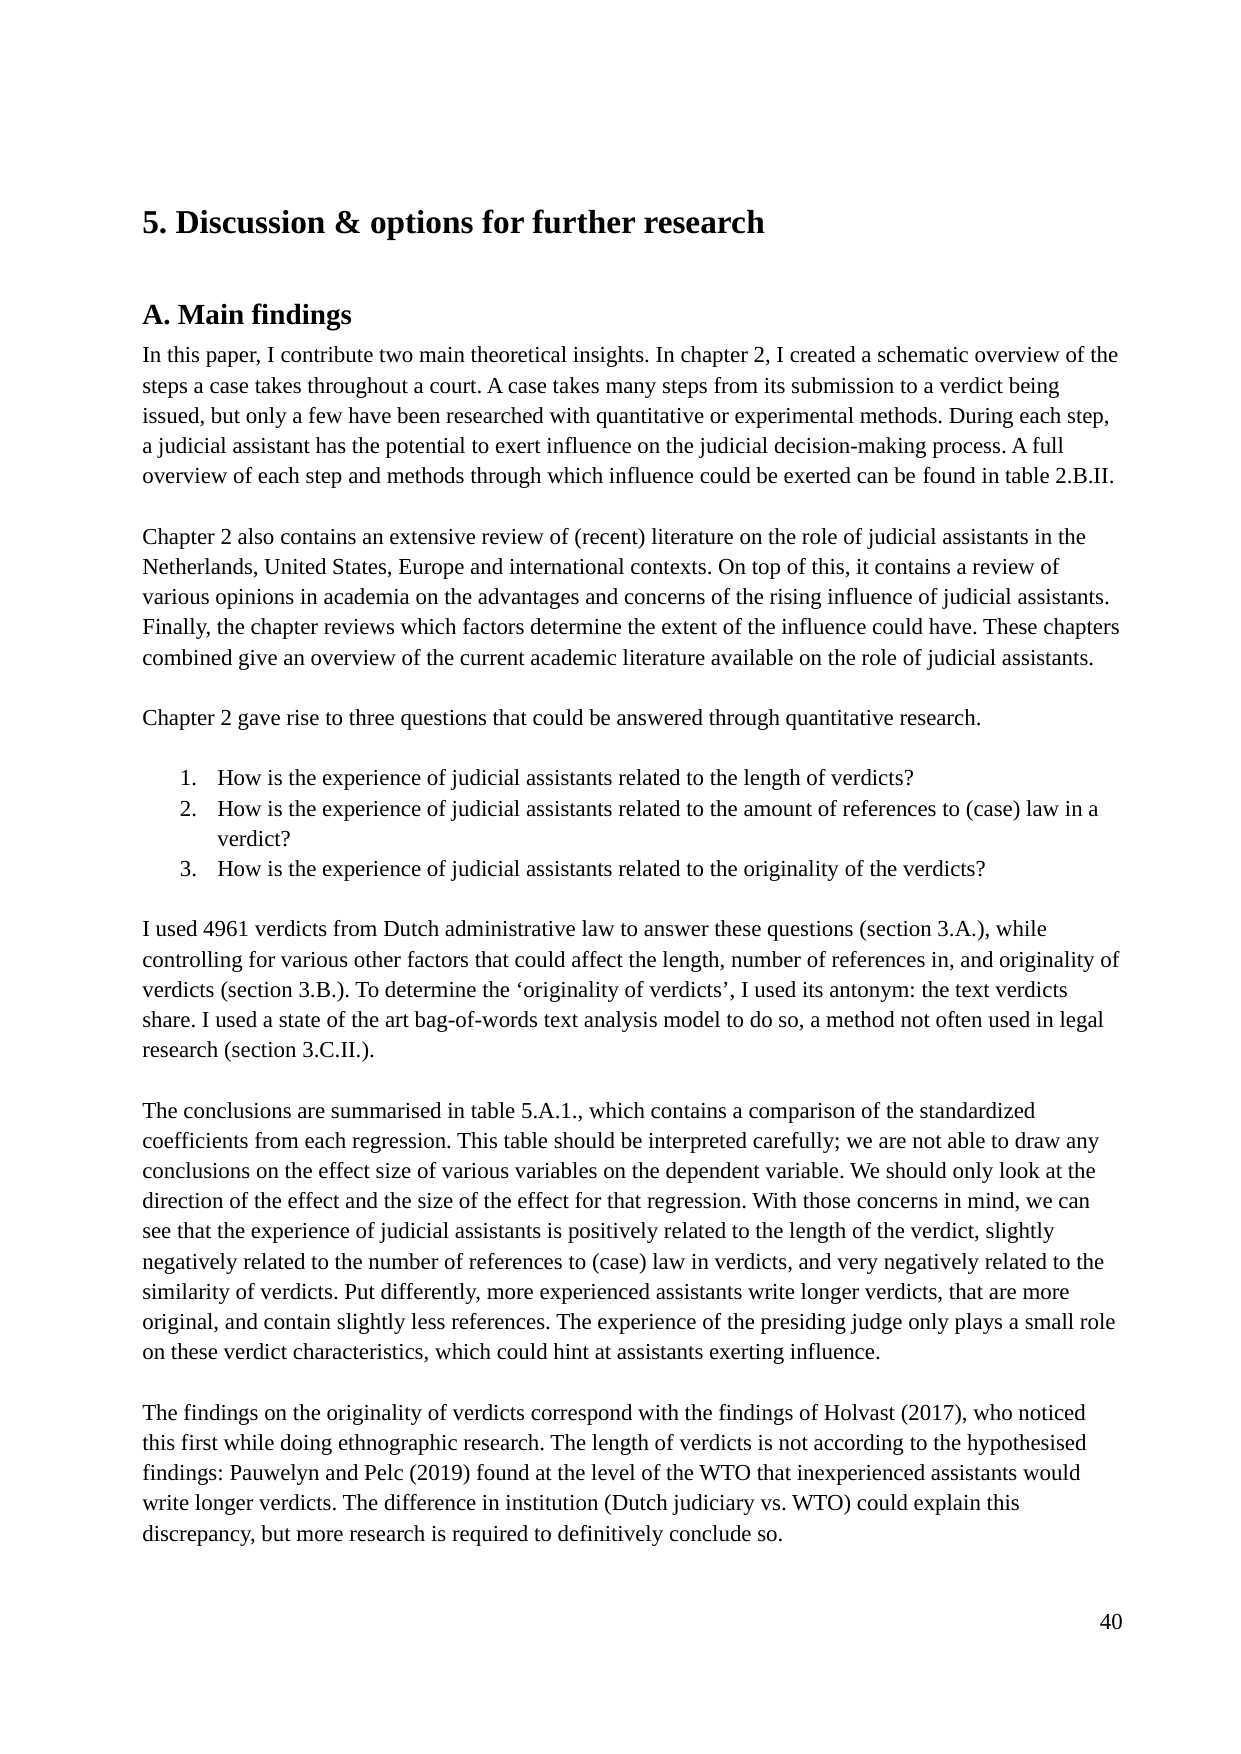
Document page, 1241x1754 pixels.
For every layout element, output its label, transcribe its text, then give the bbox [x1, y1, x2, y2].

list How is the experience of judicial assistants related to the amount of references to (case) law in a verdict? [179, 794, 1122, 851]
text Chapter 2 also contains an extensive review of (recent) literature on the role of judicial assistants in the Netherlands, United States, Europe and international contexts. On top of this, it contains a review of various opinions in academia on the advantages and concerns of the rising influence of judicial assistants. Finally, the chapter reviews which factors determine the extent of the influence could have. These chapters combined give an overview of the current academic literature available on the role of judicial assistants. [142, 523, 1122, 670]
text The conclusions are summarised in table 5.A.1., which contains a comparison of the standardized coefficients from each regression. This table should be interpreted carefully; we are not able to draw any conclusions on the effect size of various variables on the dependent variable. We should only look at the direction of the effect and the size of the effect for that regression. With those concerns in mind, we can see that the experience of judicial assistants is positively related to the length of the verdict, slightly negatively related to the number of references to (case) law in verdicts, and very negatively related to the similarity of verdicts. Put differently, more experienced assistants write longer verdicts, that are more original, and contain slightly less references. The experience of the presiding judge only plays a small role on these verdict characteristics, which could hint at assistants exerting influence. [142, 1097, 1122, 1365]
list How is the experience of judicial assistants related to the originality of the verdicts? [179, 855, 1122, 881]
subtitle A. Main findings [142, 297, 1122, 331]
list How is the experience of judicial assistants related to the length of verdicts? [179, 764, 1122, 791]
subtitle 5. Discussion & options for further research [142, 202, 1122, 241]
text In this paper, I contribute two main theoretical insights. In chapter 2, I created a schematic overview of the steps a case takes throughout a court. A case takes many steps from its submission to a verdict being issued, but only a few have been researched with quantitative or experimental methods. During each step, a judicial assistant has the potential to exert influence on the judicial decision-making process. A full overview of each step and methods through which influence could be exerted can be found in table 2.B.II. [142, 341, 1122, 489]
text The findings on the originality of verdicts correspond with the findings of Holvast (2017), who noticed this first while doing ethnographic research. The length of verdicts is not according to the hypothesised findings: Pauwelyn and Pelc (2019) found at the level of the WTO that inexperienced assistants would write longer verdicts. The difference in institution (Dutch judiciary vs. WTO) could explain this discrepancy, but more research is required to definitively conclude so. [142, 1399, 1122, 1546]
text Chapter 2 gave rise to three questions that could be answered through quantitative research. [142, 704, 1122, 730]
text I used 4961 verdicts from Dutch administrative law to answer these questions (section 3.A.), while controlling for various other factors that could affect the length, number of references in, and originality of verdicts (section 3.B.). To determine the ‘originality of verdicts’, I used its antonym: the text verdicts share. I used a state of the art bag-of-words text analysis model to do so, a method not often used in legal research (section 3.C.II.). [142, 915, 1122, 1063]
